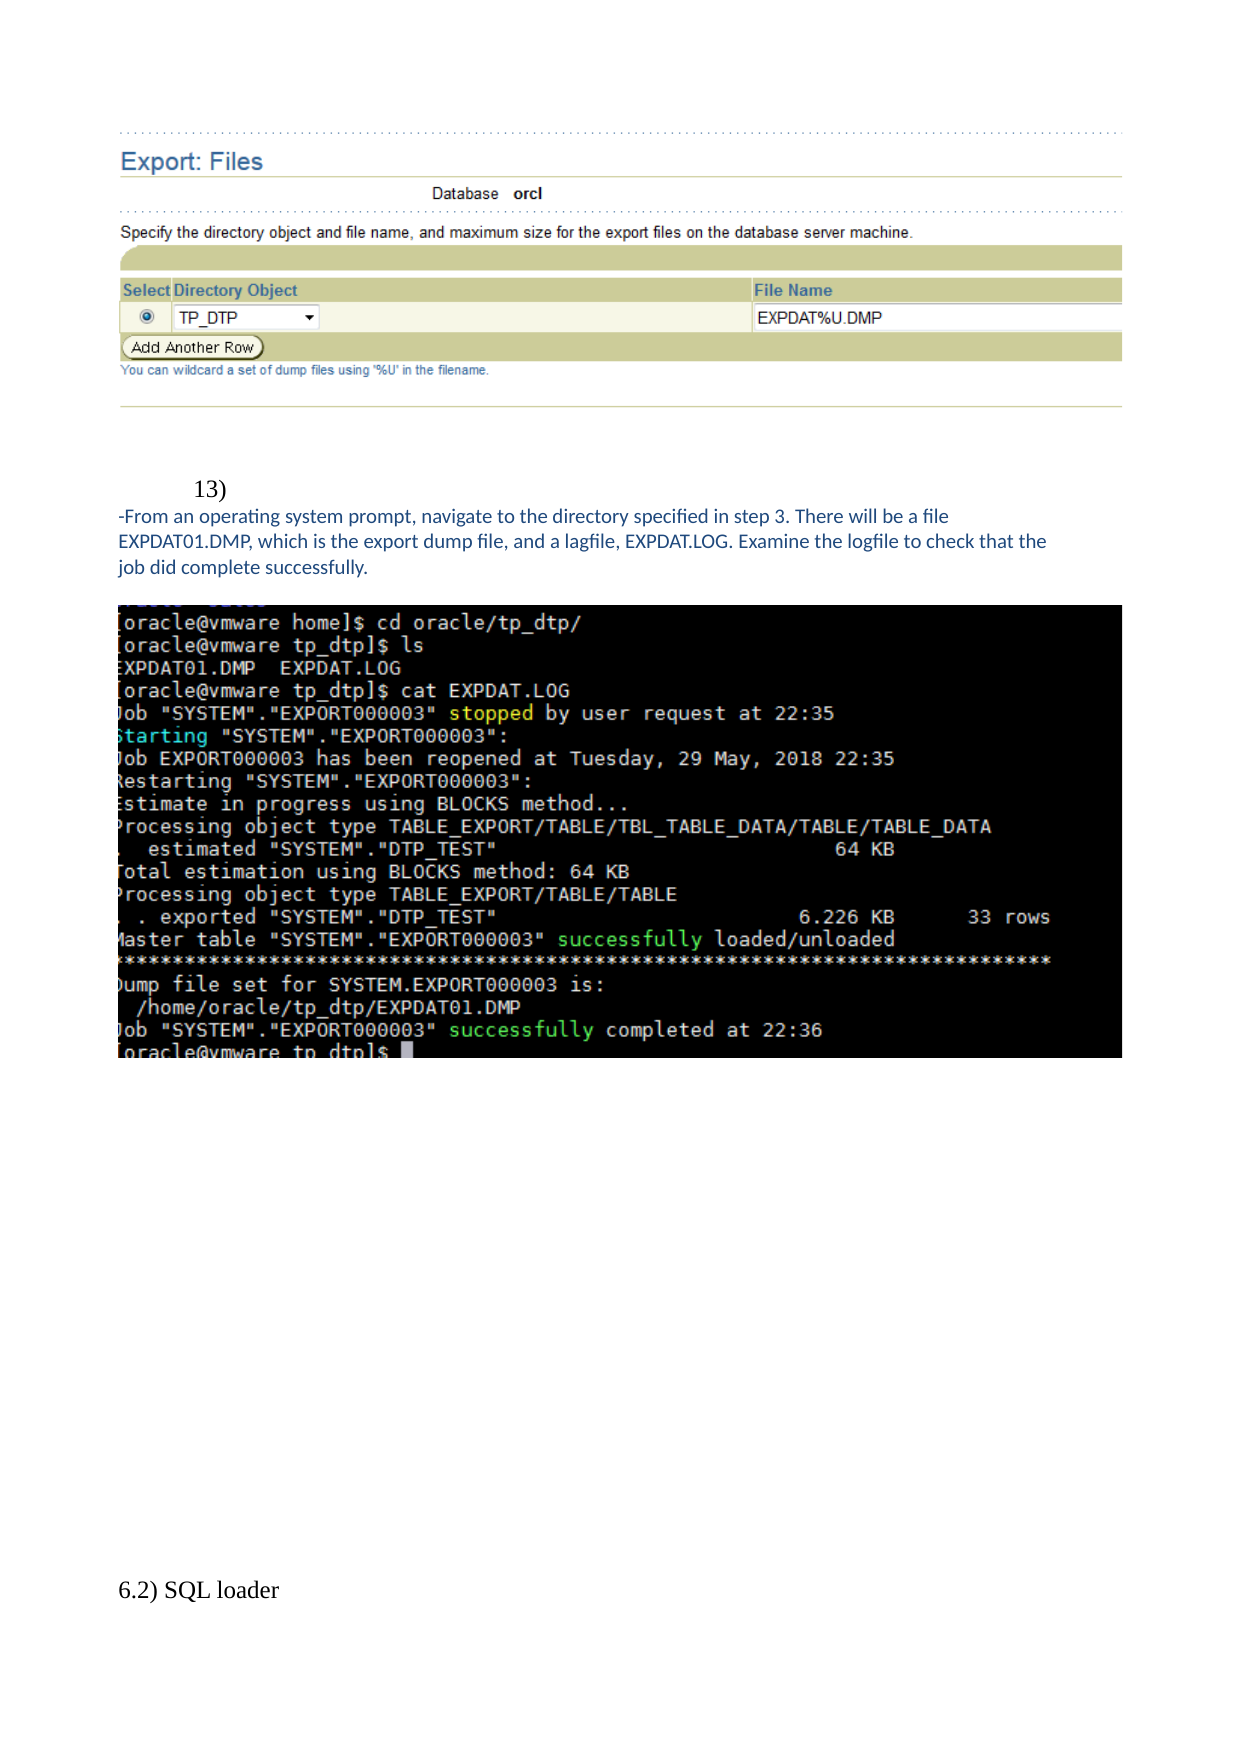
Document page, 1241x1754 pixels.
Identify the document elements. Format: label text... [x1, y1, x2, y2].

text -From an operating system prompt, navigate to the directory specified in step 3. There will be a file [118, 503, 1122, 529]
text EXPDAT01.DMP, which is the export dump file, and a lagfile, EXPDAT.LOG. Examine the logfile to check that the [118, 529, 1122, 554]
text 13) [118, 474, 1122, 503]
text job did complete successfully. [118, 554, 1122, 579]
text 6.2) SQL loader [118, 1575, 1122, 1604]
picture [118, 605, 1123, 1058]
picture [118, 129, 1123, 417]
